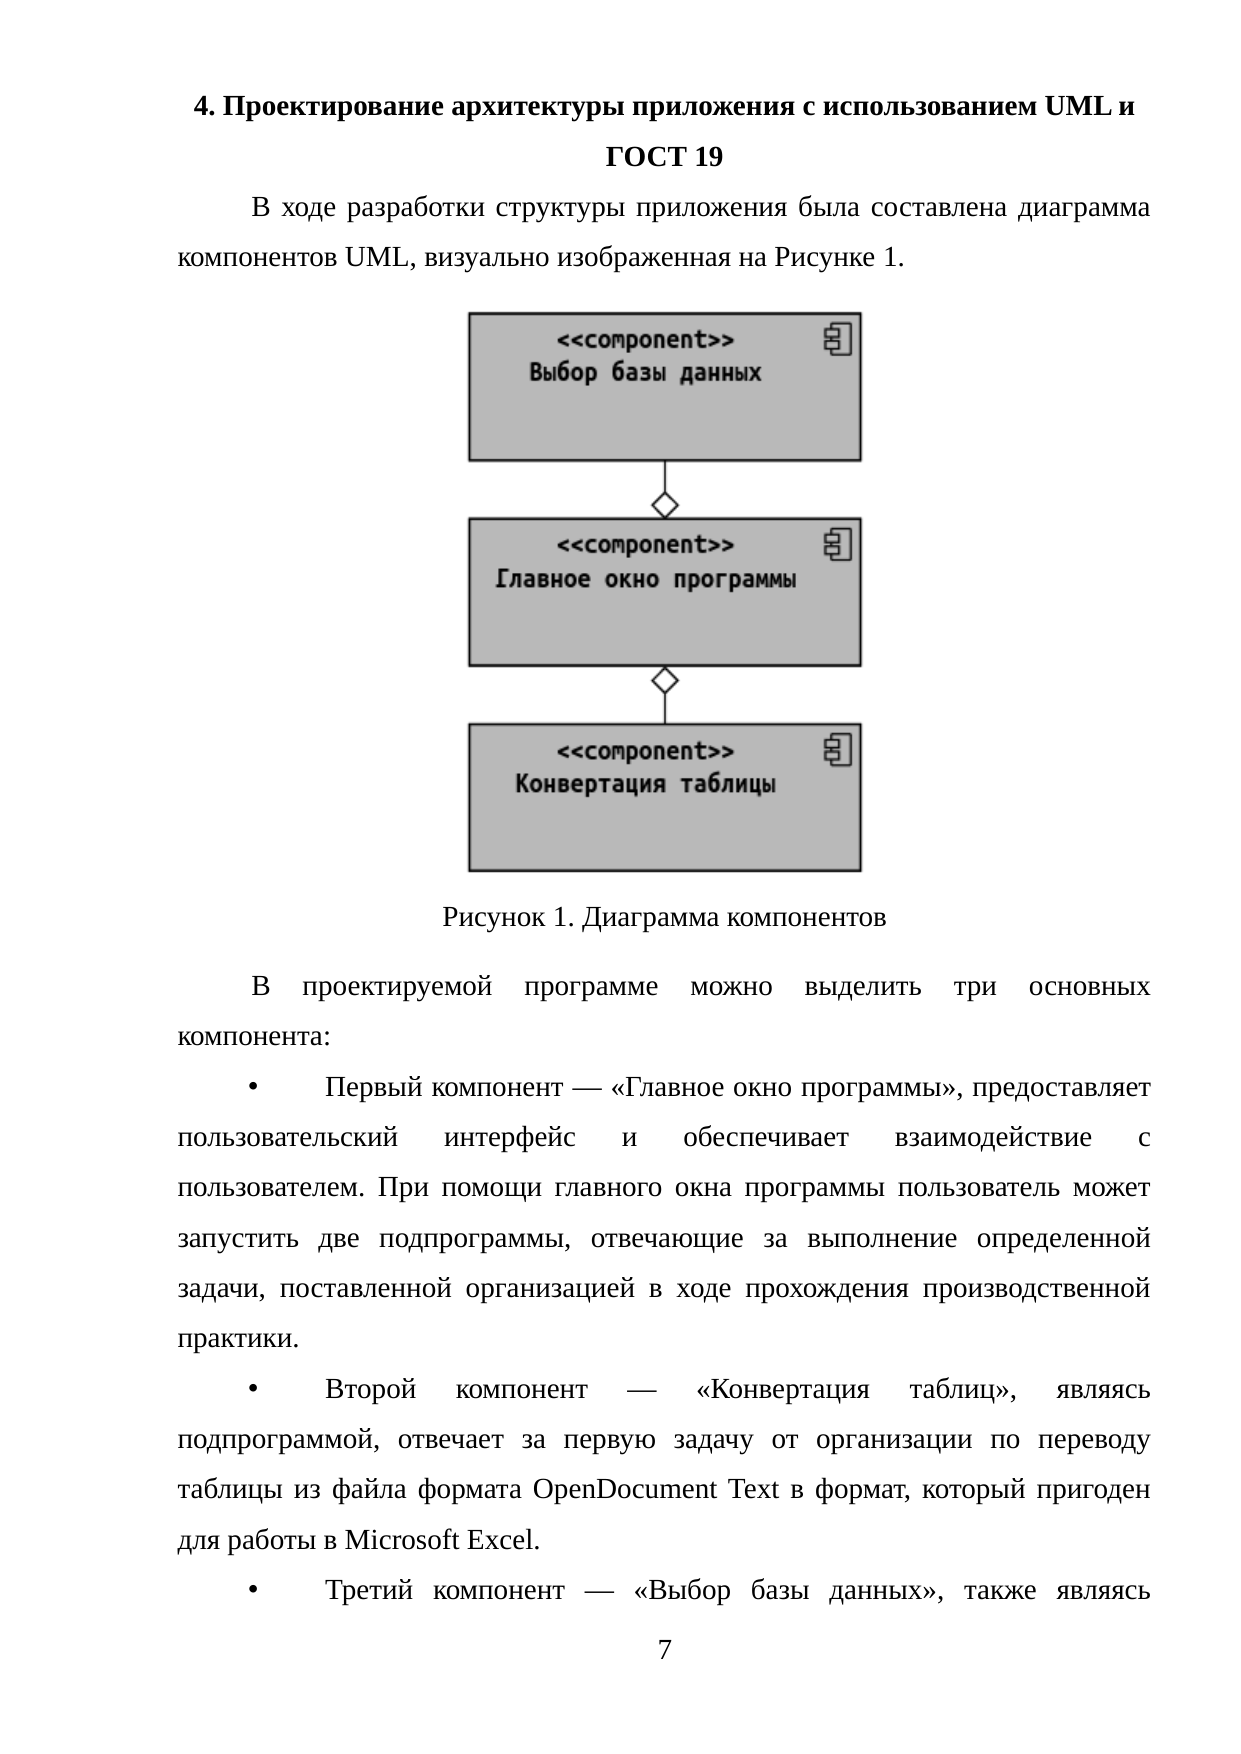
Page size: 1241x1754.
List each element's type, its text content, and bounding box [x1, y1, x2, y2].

text Рисунок 1. Диаграмма компонентов [350, 882, 978, 932]
subtitle 4. Проектирование архитектуры приложения с использованием UML и ГОСТ 19 [177, 88, 1152, 172]
list Первый компонент — «Главное окно программы», предоставляет пользовательский интерфейс и обеспечивает взаимодействие с пользователем. При помощи главного окна программы пользователь может запустить две подпрограммы, отвечающие за выполнение определенной задачи, поставленной организацией в ходе прохождения производственной практики. [177, 1069, 1152, 1354]
list Второй компонент — «Конвертация таблиц», являясь подпрограммой, отвечает за первую задачу от организации по переводу таблицы из файла формата OpenDocument Text в формат, который пригоден для работы в Microsoft Excel. [177, 1371, 1152, 1555]
text В проектируемой программе можно выделить три основных компонента: [177, 968, 1152, 1052]
list Третий компонент — «Выбор базы данных», также являясь [177, 1572, 1152, 1606]
text В ходе разработки структуры приложения была составлена диаграмма компонентов UML, визуально изображенная на Рисунке 1. [177, 189, 1152, 273]
